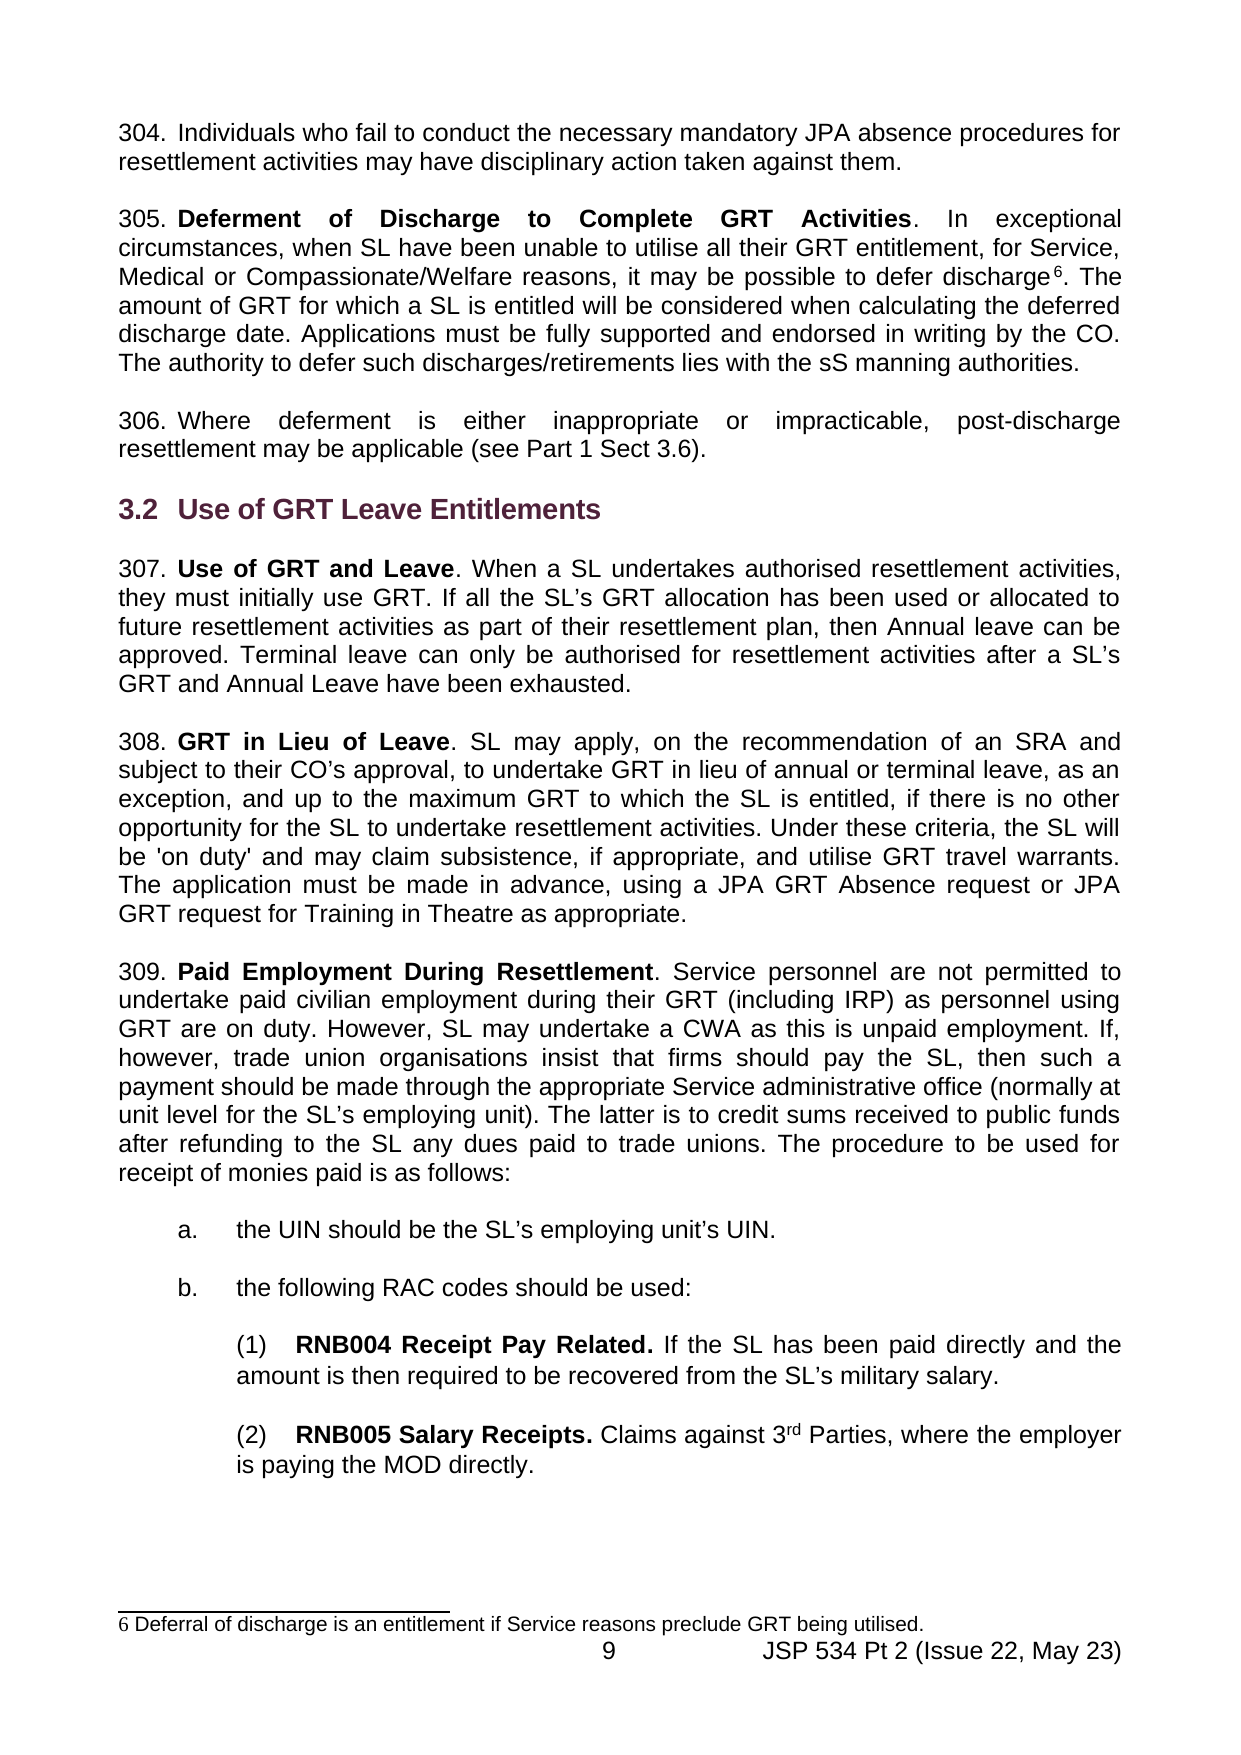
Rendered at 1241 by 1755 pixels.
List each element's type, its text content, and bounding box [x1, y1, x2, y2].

subtitle 3.2 Use of GRT Leave Entitlements [118, 492, 1122, 525]
list RNB005 Salary Receipts. Claims against 3rd Parties, where the employer is paying the MOD directly. [236, 1420, 1122, 1479]
list Deferral of discharge is an entitlement if Service reasons preclude GRT being utilised. [118, 1612, 1122, 1636]
list RNB004 Receipt Pay Related. If the SL has been paid directly and the amount is then required to be recovered from the SL’s military salary. [236, 1330, 1122, 1389]
list Individuals who fail to conduct the necessary mandatory JPA absence procedures for resettlement activities may have disciplinary action taken against them. [118, 118, 1122, 176]
list Where deferment is either inappropriate or impracticable, post-discharge resettlement may be applicable (see Part 1 Sect 3.6). [118, 406, 1122, 463]
list GRT in Lieu of Leave. SL may apply, on the recommendation of an SRA and subject to their CO’s approval, to undertake GRT in lieu of annual or terminal leave, as an exception, and up to the maximum GRT to which the SL is entitled, if there is no other opportunity for the SL to undertake resettlement activities. Under these criteria, the SL will be 'on duty' and may claim subsistence, if appropriate, and utilise GRT travel warrants. The application must be made in advance, using a JPA GRT Absence request or JPA GRT request for Training in Theatre as appropriate. [118, 727, 1122, 928]
list Paid Employment During Resettlement. Service personnel are not permitted to undertake paid civilian employment during their GRT (including IRP) as personnel using GRT are on duty. However, SL may undertake a CWA as this is unpaid employment. If, however, trade union organisations insist that firms should pay the SL, then such a payment should be made through the appropriate Service administrative office (normally at unit level for the SL’s employing unit). The latter is to credit sums received to public funds after refunding to the SL any dues paid to trade unions. The procedure to be used for receipt of monies paid is as follows: [118, 957, 1122, 1187]
list Use of GRT and Leave. When a SL undertakes authorised resettlement activities, they must initially use GRT. If all the SL’s GRT allocation has been used or allocated to future resettlement activities as part of their resettlement plan, then Annual leave can be approved. Terminal leave can only be authorised for resettlement activities after a SL’s GRT and Annual Leave have been exhausted. [118, 554, 1122, 698]
list Deferment of Discharge to Complete GRT Activities. In exceptional circumstances, when SL have been unable to utilise all their GRT entitlement, for Service, Medical or Compassionate/Welfare reasons, it may be possible to defer discharge. The amount of GRT for which a SL is entitled will be considered when calculating the deferred discharge date. Applications must be fully supported and endorsed in writing by the CO. The authority to defer such discharges/retirements lies with the sS manning authorities. [118, 204, 1122, 377]
text b. the following RAC codes should be used: [177, 1273, 1122, 1302]
text a. the UIN should be the SL’s employing unit’s UIN. [177, 1215, 1122, 1244]
